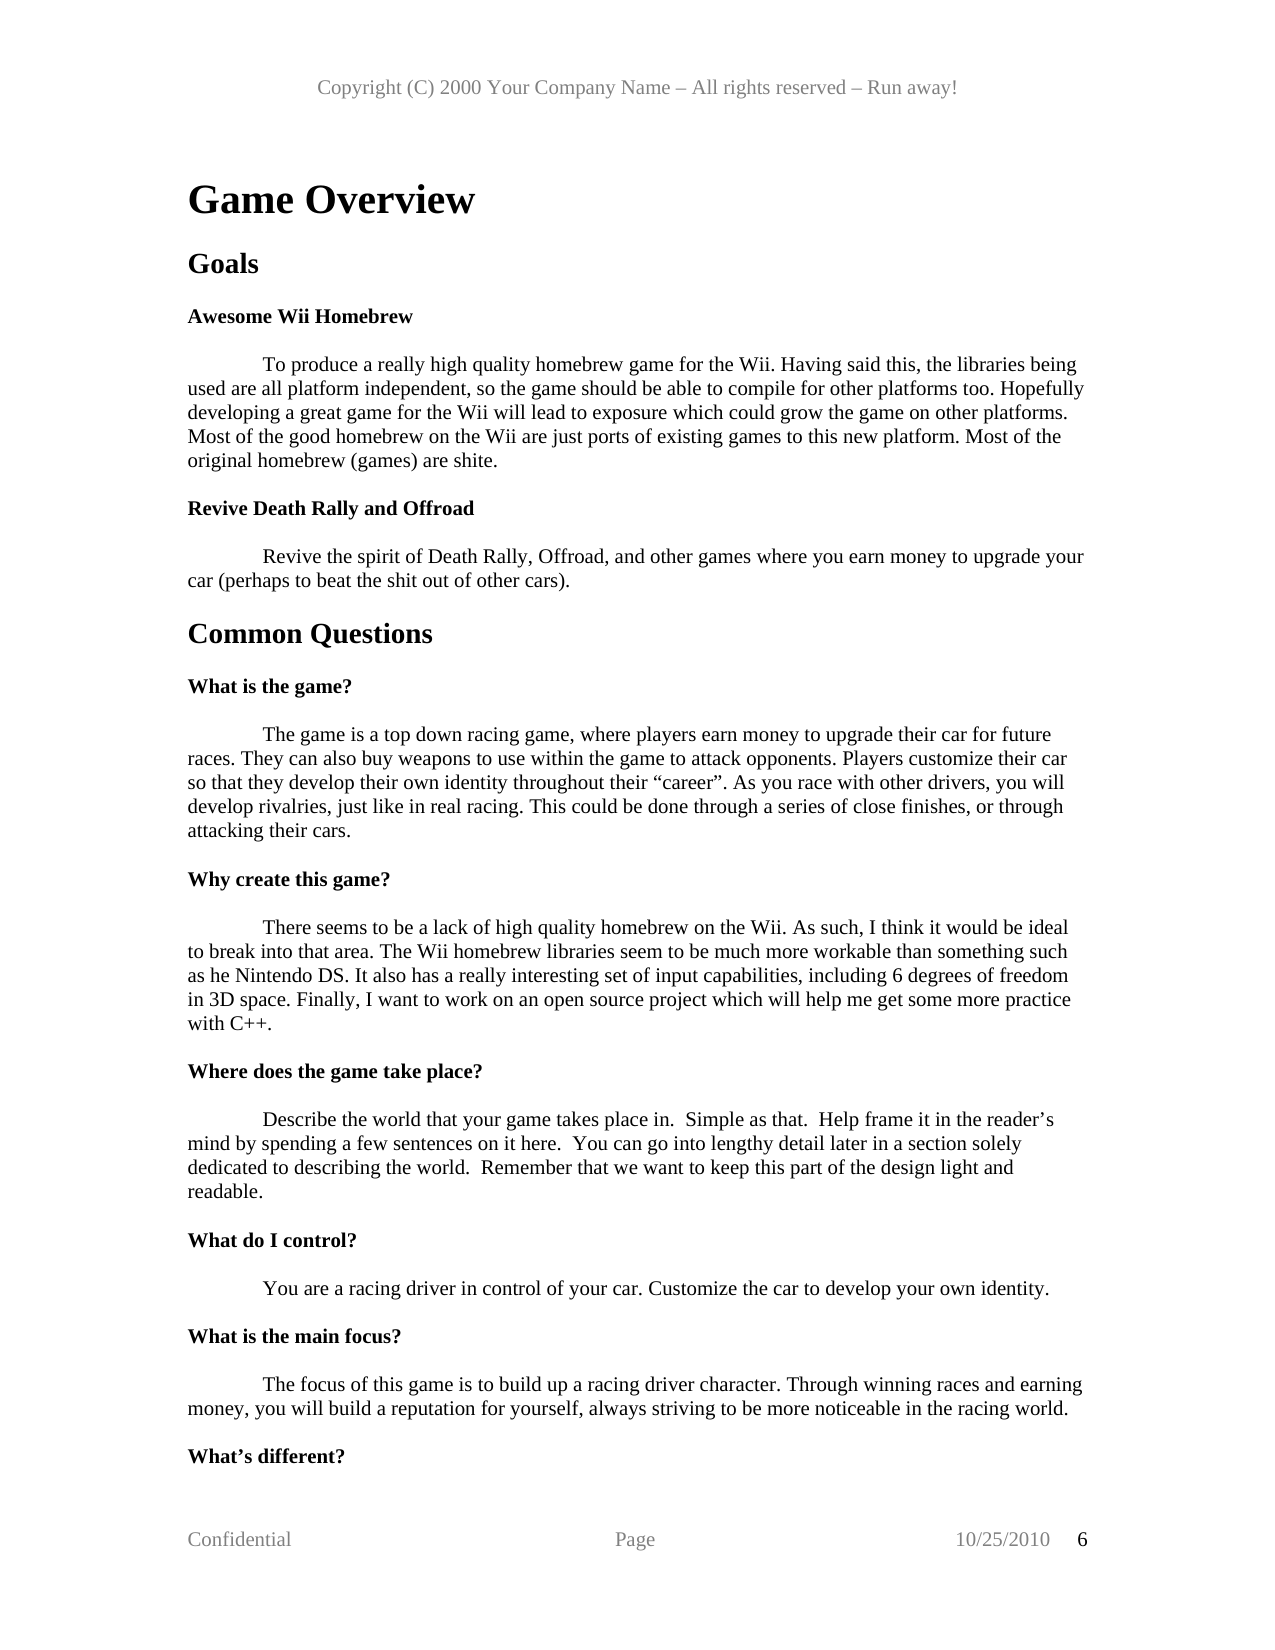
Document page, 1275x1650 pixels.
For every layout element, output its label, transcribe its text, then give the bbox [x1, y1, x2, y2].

subtitle What is the main focus? [187, 1324, 1087, 1348]
text You are a racing driver in control of your car. Customize the car to develop your own identity. [187, 1276, 1087, 1300]
text Revive the spirit of Death Rally, Offroad, and other games where you earn money to upgrade your car (perhaps to beat the shit out of other cars). [187, 544, 1087, 592]
subtitle Game Overview [187, 174, 1087, 222]
subtitle What’s different? [187, 1444, 1087, 1468]
text Describe the world that your game takes place in. Simple as that. Help frame it in the reader’s mind by spending a few sentences on it here. You can go into lengthy detail later in a section solely dedicated to describing the world. Remember that we want to keep this part of the design light and readable. [187, 1107, 1087, 1203]
text The focus of this game is to build up a racing driver character. Through winning races and earning money, you will build a reputation for yourself, always striving to be more noticeable in the racing world. [187, 1372, 1087, 1420]
subtitle Awesome Wii Homebrew [187, 304, 1087, 328]
text The game is a top down racing game, where players earn money to upgrade their car for future races. They can also buy weapons to use within the game to attack opponents. Players customize their car so that they develop their own identity throughout their “career”. As you race with other drivers, you will develop rivalries, just like in real racing. This could be done through a series of close finishes, or through attacking their cars. [187, 722, 1087, 842]
subtitle What is the game? [187, 674, 1087, 698]
subtitle Revive Death Rally and Offroad [187, 496, 1087, 520]
subtitle Common Questions [187, 616, 1087, 650]
subtitle Where does the game take place? [187, 1059, 1087, 1083]
subtitle What do I control? [187, 1227, 1087, 1252]
text To produce a really high quality homebrew game for the Wii. Having said this, the libraries being used are all platform independent, so the game should be able to compile for other platforms too. Hopefully developing a great game for the Wii will lead to exposure which could grow the game on other platforms. Most of the good homebrew on the Wii are just ports of existing games to this new platform. Most of the original homebrew (games) are shite. [187, 352, 1087, 472]
text There seems to be a lack of high quality homebrew on the Wii. As such, I think it would be ideal to break into that area. The Wii homebrew libraries seem to be much more workable than something such as he Nintendo DS. It also has a really interesting set of input capabilities, including 6 degrees of freedom in 3D space. Finally, I want to work on an open source project which will help me get some more practice with C++. [187, 915, 1087, 1035]
subtitle Goals [187, 246, 1087, 279]
subtitle Why create this game? [187, 867, 1087, 891]
